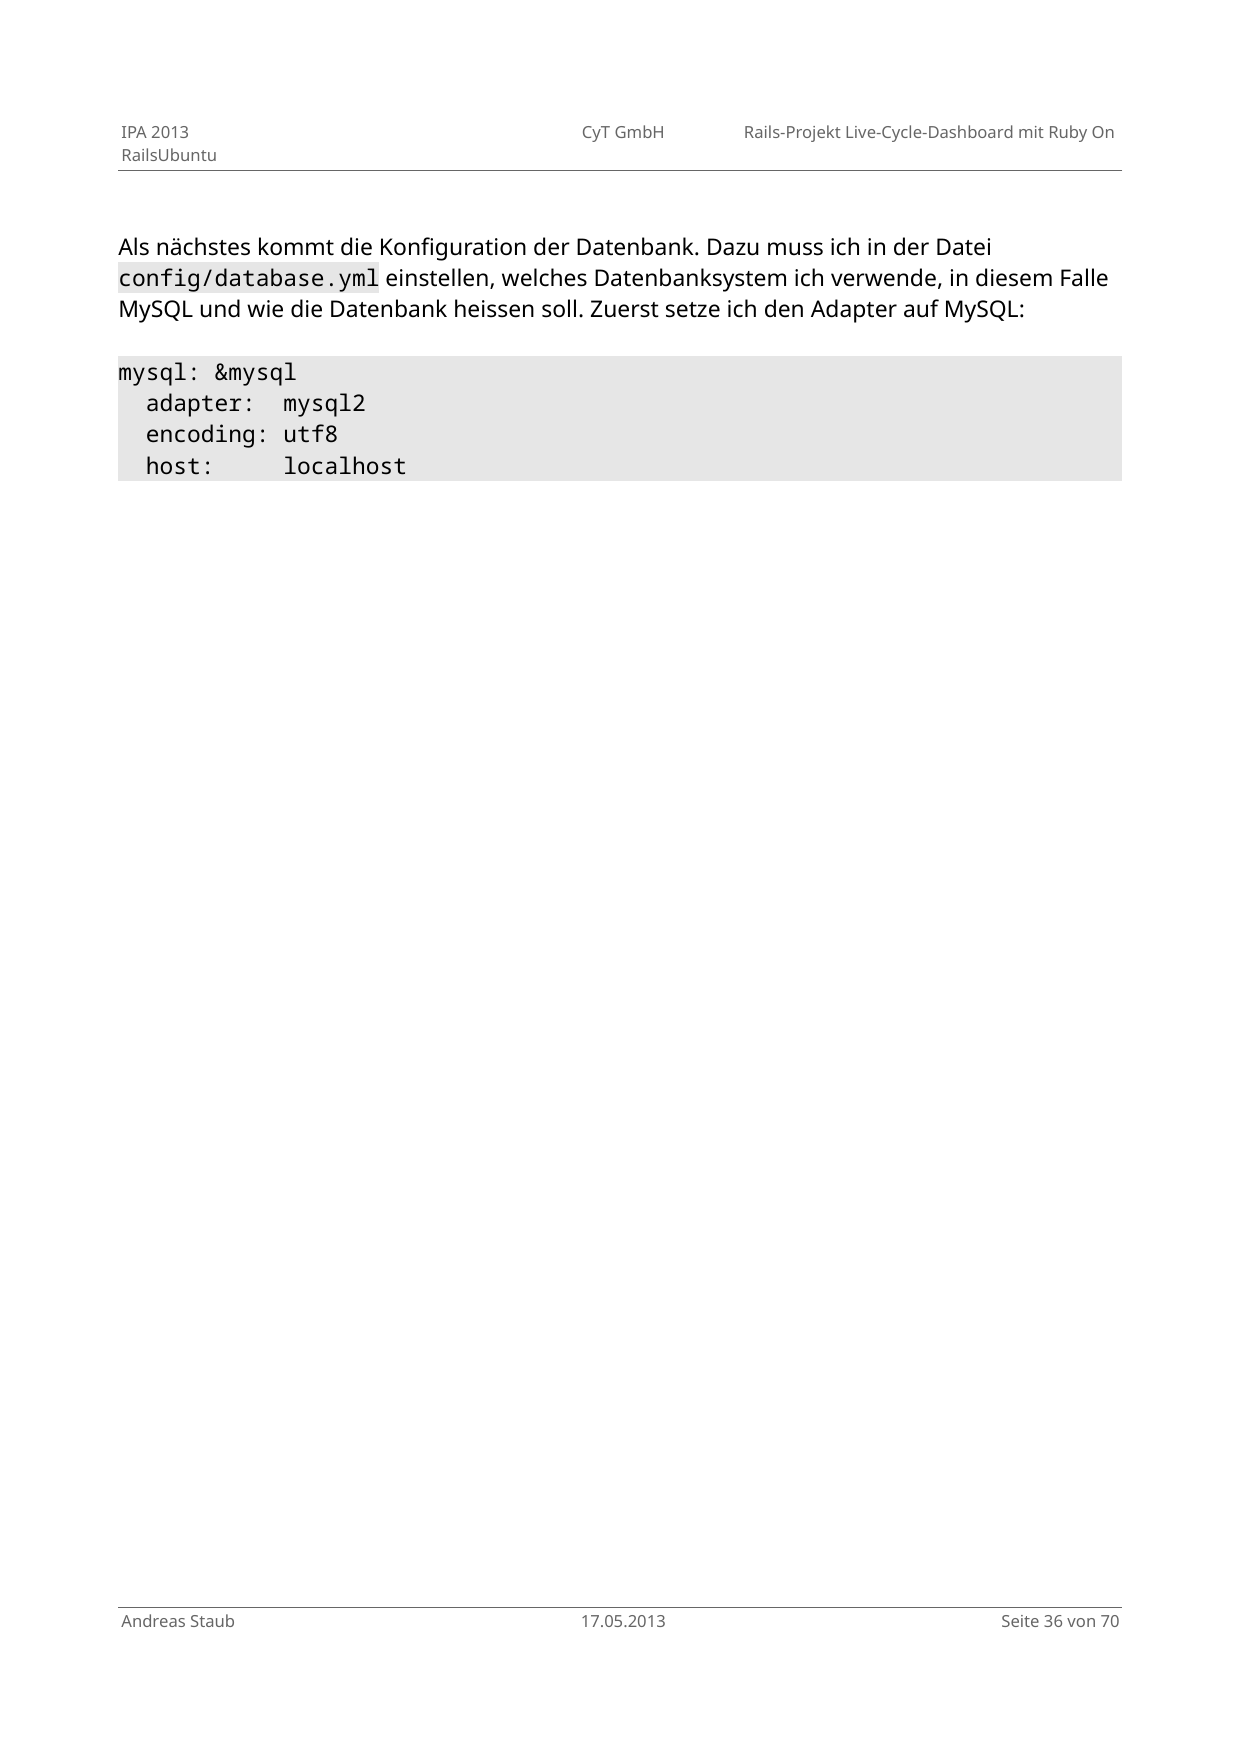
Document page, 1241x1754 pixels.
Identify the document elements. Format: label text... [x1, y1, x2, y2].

text host: localhost [118, 450, 1122, 481]
text Als nächstes kommt die Konfiguration der Datenbank. Dazu muss ich in der Datei config/database.yml einstellen, welches Datenbanksystem ich verwende, in diesem Falle MySQL und wie die Datenbank heissen soll. Zuerst setze ich den Adapter auf MySQL: [118, 231, 1122, 325]
text mysql: &mysql [118, 356, 1122, 387]
text encoding: utf8 [118, 418, 1122, 450]
text adapter: mysql2 [118, 387, 1122, 418]
